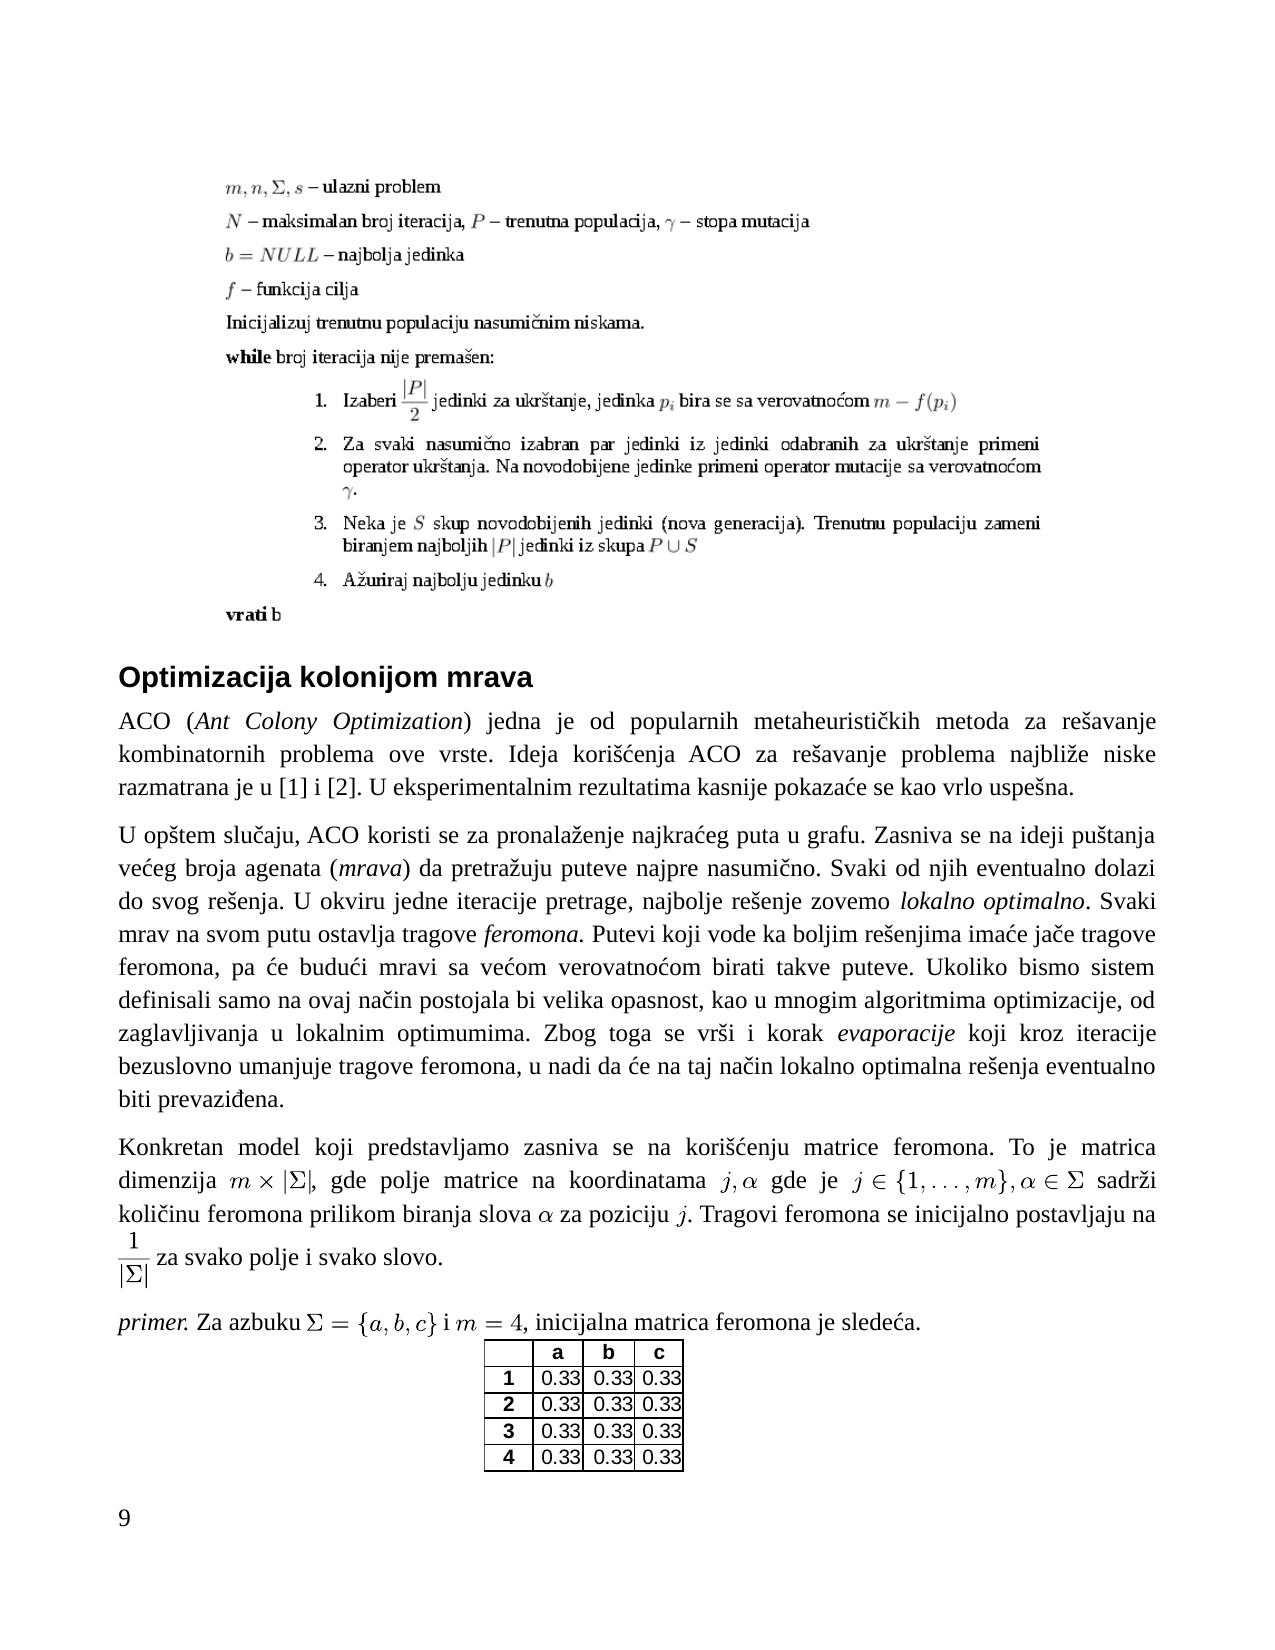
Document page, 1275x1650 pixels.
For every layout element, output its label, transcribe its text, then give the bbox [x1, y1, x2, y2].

picture [207, 176, 1068, 627]
text primer. Za azbuku i , inicijalna matrica feromona je sledeća. [118, 1307, 1157, 1337]
text ACO (Ant Colony Optimization) jedna je od popularnih metaheurističkih metoda za rešavanje kombinatornih problema ove vrste. Ideja korišćenja ACO za rešavanje problema najbliže niske razmatrana je u [1] i [2]. U eksperimentalnim rezultatima kasnije pokazaće se kao vrlo uspešna. [118, 706, 1157, 801]
subtitle Optimizacija kolonijom mrava [118, 660, 1157, 694]
text U opštem slučaju, ACO koristi se za pronalaženje najkraćeg puta u grafu. Zasniva se na ideji puštanja većeg broja agenata (mrava) da pretražuju puteve najpre nasumično. Svaki od njih eventualno dolazi do svog rešenja. U okviru jedne iteracije pretrage, najbolje rešenje zovemo lokalno optimalno. Svaki mrav na svom putu ostavlja tragove feromona. Putevi koji vode ka boljim rešenjima imaće jače tragove feromona, pa će budući mravi sa većom verovatnoćom birati takve puteve. Ukoliko bismo sistem definisali samo na ovaj način postojala bi velika opasnost, kao u mnogim algoritmima optimizacije, od zaglavljivanja u lokalnim optimumima. Zbog toga se vrši i korak evaporacije koji kroz iteracije bezuslovno umanjuje tragove feromona, u nadi da će na taj način lokalno optimalna rešenja eventualno biti prevaziđena. [118, 820, 1157, 1113]
text Konkretan model koji predstavljamo zasniva se na korišćenju matrice feromona. To je matrica dimenzija , gde polje matrice na koordinatama gde je sadrži količinu feromona prilikom biranja slova za poziciju . Tragovi feromona se inicijalno postavljaju na za svako polje i svako slovo. [118, 1132, 1157, 1288]
